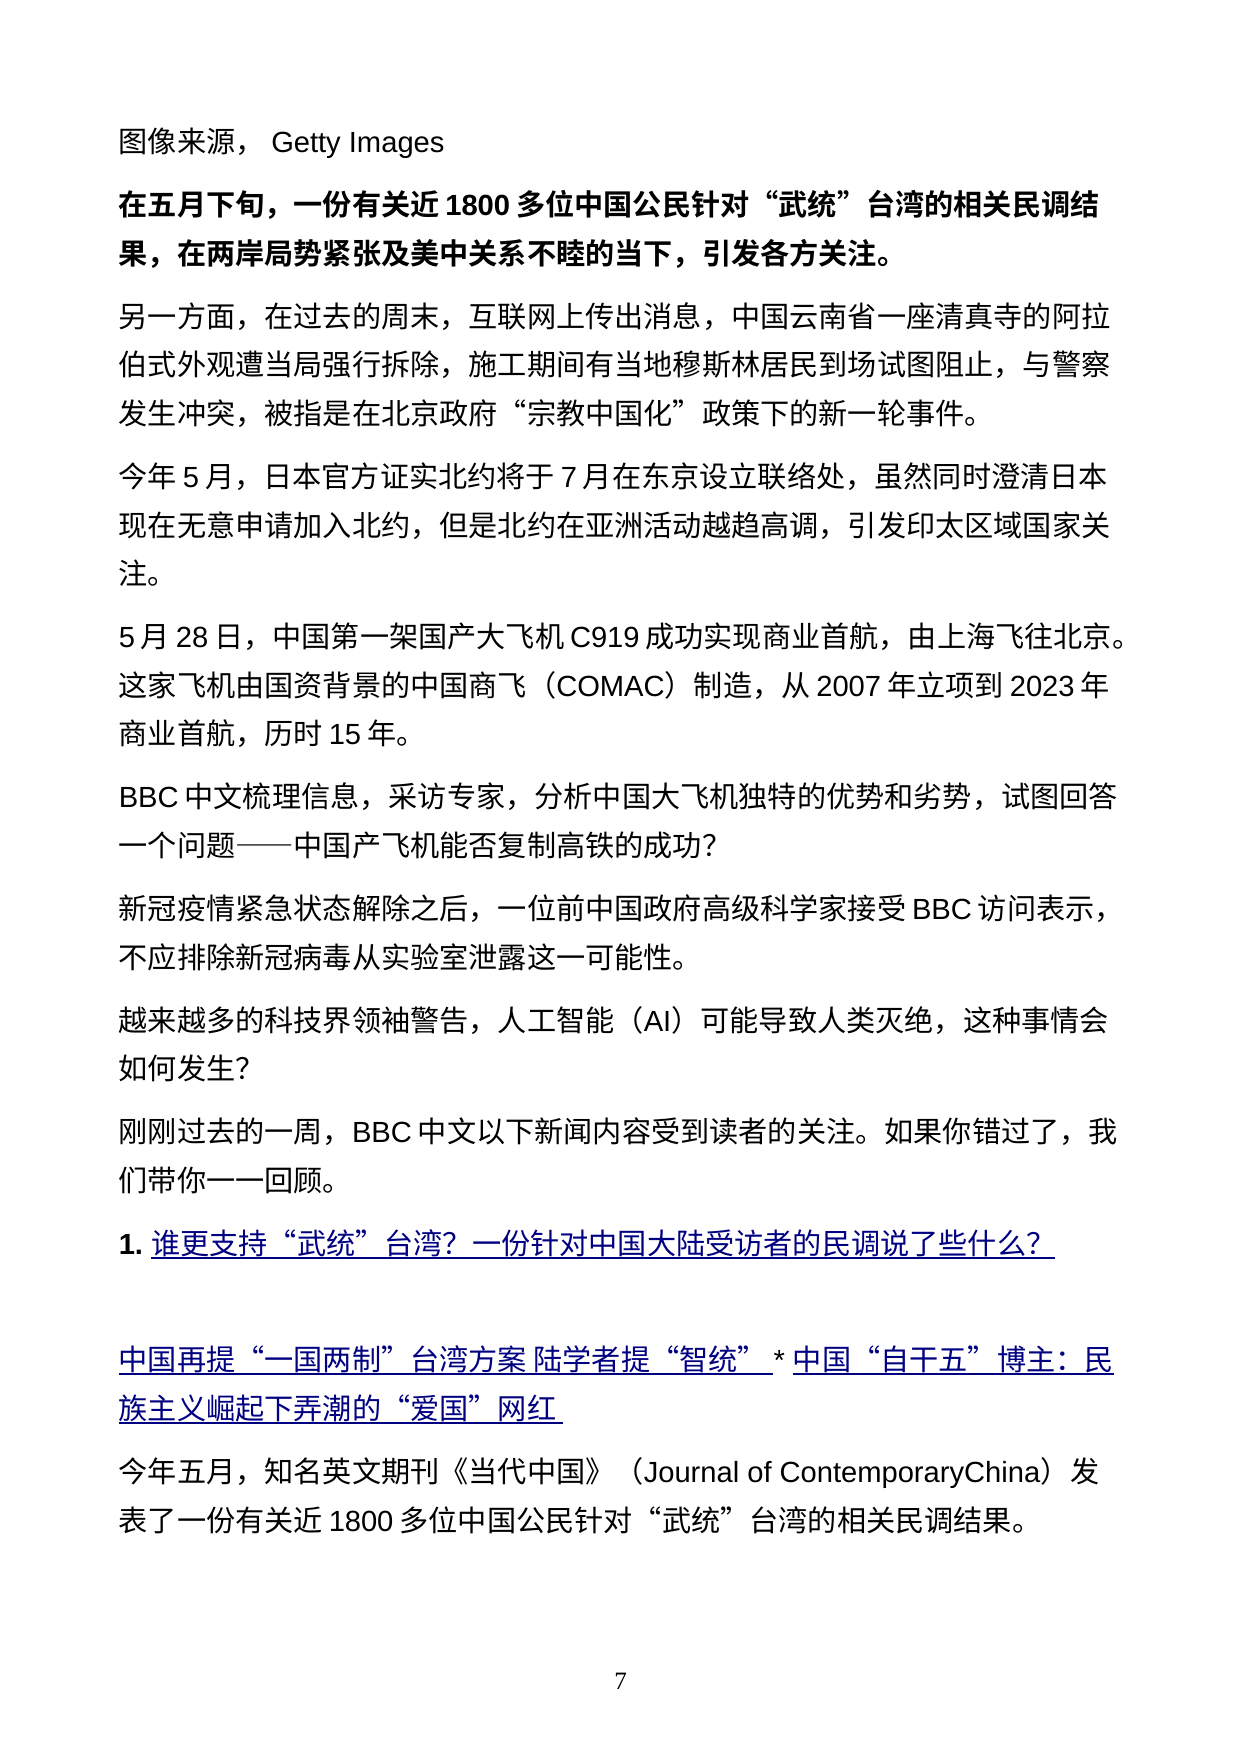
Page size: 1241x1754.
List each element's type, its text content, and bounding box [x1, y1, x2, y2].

text 越来越多的科技界领袖警告，人工智能（AI）可能导致人类灭绝，这种事情会如何发生？ [118, 997, 1122, 1088]
text 另一方面，在过去的周末，互联网上传出消息，中国云南省一座清真寺的阿拉伯式外观遭当局强行拆除，施工期间有当地穆斯林居民到场试图阻止，与警察发生冲突，被指是在北京政府“宗教中国化”政策下的新一轮事件。 [118, 293, 1122, 433]
text 1. 谁更支持“武统”台湾？一份针对中国大陆受访者的民调说了些什么？ [118, 1221, 1122, 1263]
text 在五月下旬，一份有关近1800多位中国公民针对“武统”台湾的相关民调结果，在两岸局势紧张及美中关系不睦的当下，引发各方关注。 [118, 182, 1122, 272]
text 5月28日，中国第一架国产大飞机C919成功实现商业首航，由上海飞往北京。这家飞机由国资背景的中国商飞（COMAC）制造，从2007年立项到2023年商业首航，历时15年。 [118, 614, 1122, 753]
text 中国再提“一国两制”台湾方案 陆学者提“智统” * 中国“自干五”博主：民族主义崛起下弄潮的“爱国”网红 [118, 1337, 1122, 1428]
text BBC中文梳理信息，采访专家，分析中国大飞机独特的优势和劣势，试图回答一个问题——中国产飞机能否复制高铁的成功？ [118, 774, 1122, 865]
text 今年5月，日本官方证实北约将于7月在东京设立联络处，虽然同时澄清日本现在无意申请加入北约，但是北约在亚洲活动越趋高调，引发印太区域国家关注。 [118, 453, 1122, 593]
text 刚刚过去的一周，BBC中文以下新闻内容受到读者的关注。如果你错过了，我们带你一一回顾。 [118, 1109, 1122, 1200]
text 今年五月，知名英文期刊《当代中国》（Journal of ContemporaryChina）发表了一份有关近1800多位中国公民针对“武统”台湾的相关民调结果。 [118, 1448, 1122, 1539]
text 图像来源， Getty Images [118, 118, 1122, 161]
text 新冠疫情紧急状态解除之后，一位前中国政府高级科学家接受BBC访问表示，不应排除新冠病毒从实验室泄露这一可能性。 [118, 886, 1122, 976]
